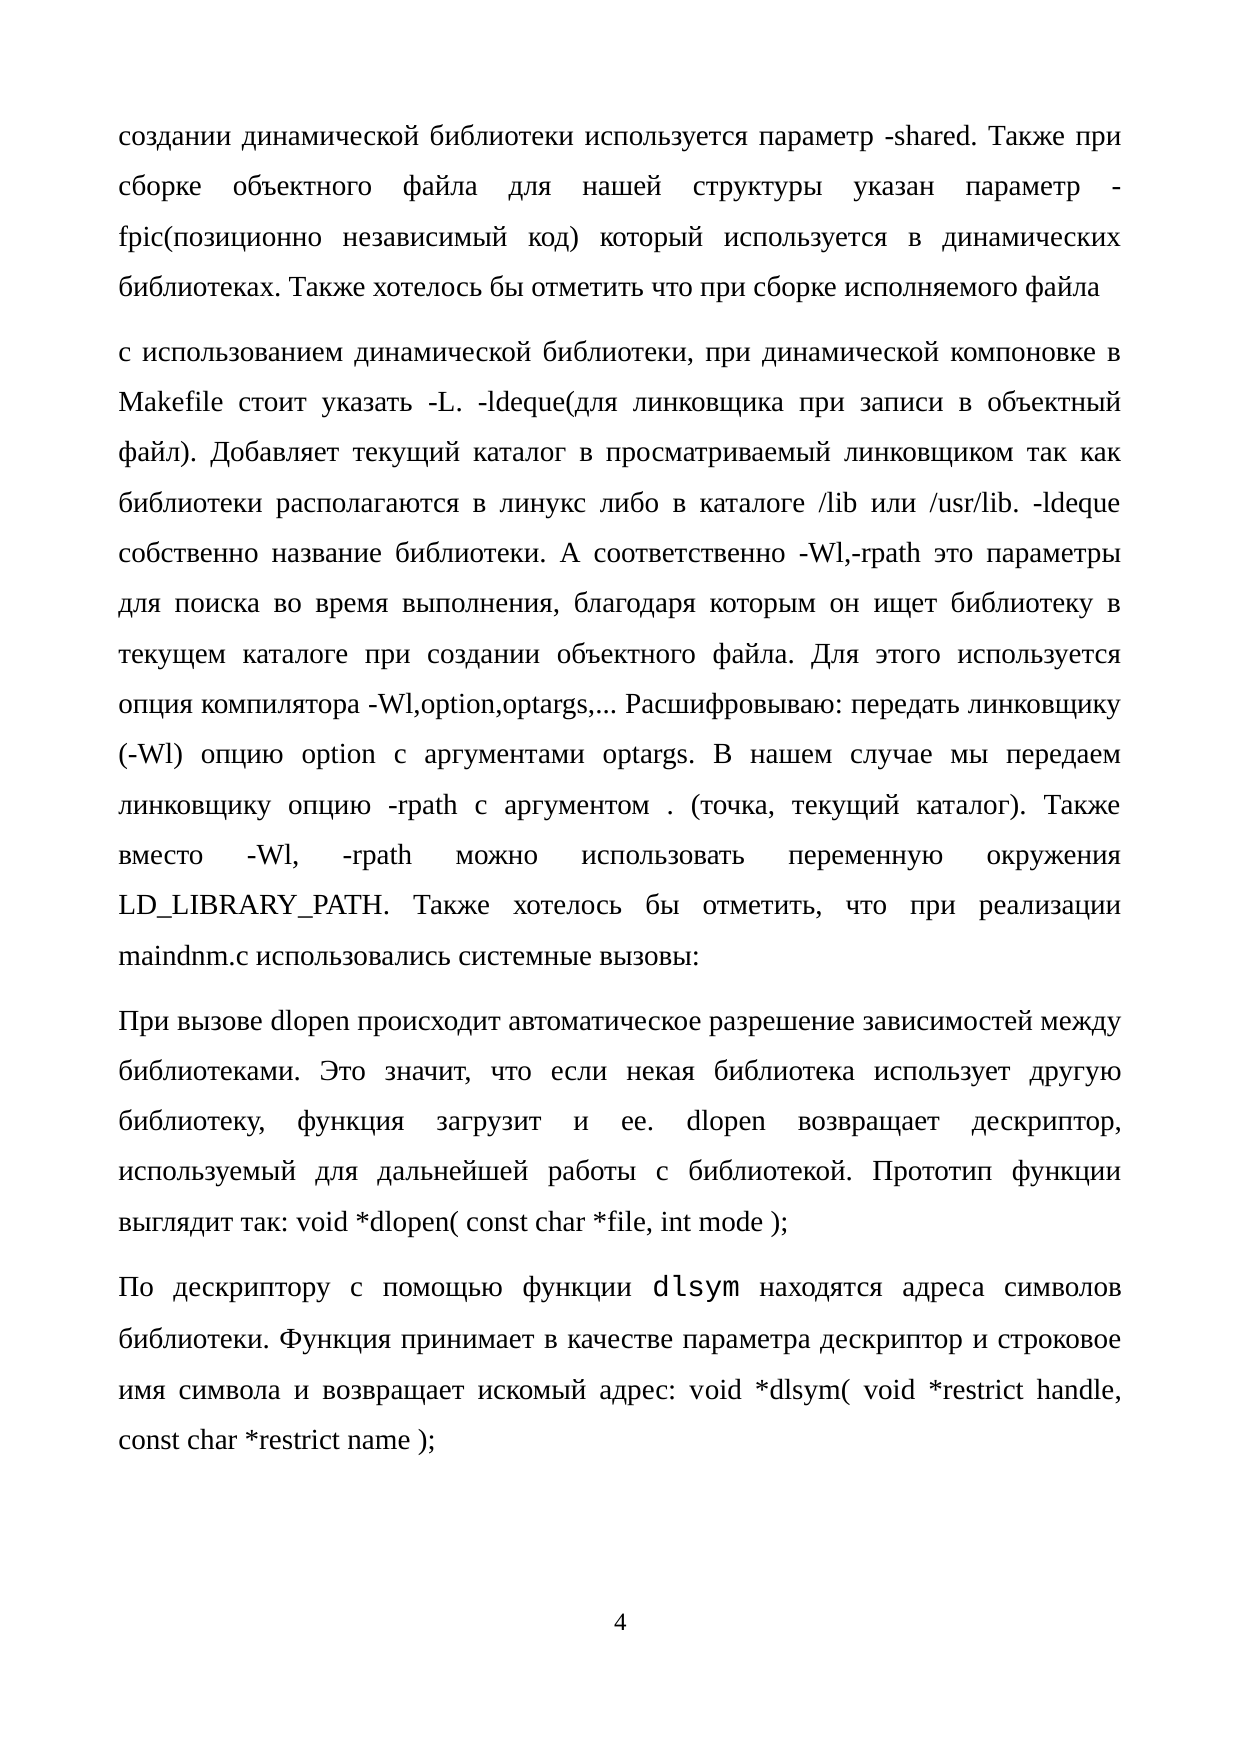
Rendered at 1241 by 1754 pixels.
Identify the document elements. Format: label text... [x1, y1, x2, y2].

text с использованием динамической библиотеки, при динамической компоновке в Makefile стоит указать -L. -ldeque(для линковщика при записи в объектный файл). Добавляет текущий каталог в просматриваемый линковщиком так как библиотеки располагаются в линукс либо в каталоге /lib или /usr/lib. -ldeque собственно название библиотеки. А соответственно -Wl,-rpath это параметры для поиска во время выполнения, благодаря которым он ищет библиотеку в текущем каталоге при создании объектного файла. Для этого используется опция компилятора -Wl,option,optargs,... Расшифровываю: передать линковщику (-Wl) опцию option с аргументами optargs. В нашем случае мы передаем линковщику опцию -rpath с аргументом . (точка, текущий каталог). Также вместо -Wl, -rpath можно использовать переменную окружения LD_LIBRARY_PATH. Также хотелось бы отметить, что при реализации maindnm.c использовались системные вызовы: [118, 334, 1122, 971]
text По дескриптору с помощью функции dlsym находятся адреса символов библиотеки. Функция принимает в качестве параметра дескриптор и строковое имя символа и возвращает искомый адрес: void *dlsym( void *restrict handle, const char *restrict name ); [118, 1269, 1122, 1456]
text При вызове dlopen происходит автоматическое разрешение зависимостей между библиотеками. Это значит, что если некая библиотека использует другую библиотеку, функция загрузит и ее. dlopen возвращает дескриптор, используемый для дальнейшей работы с библиотекой. Прототип функции выглядит так: void *dlopen( const char *file, int mode ); [118, 1003, 1122, 1237]
text создании динамической библиотеки используется параметр -shared. Также при сборке объектного файла для нашей структуры указан параметр -fpic(позиционно независимый код) который используется в динамических библиотеках. Также хотелось бы отметить что при сборке исполняемого файла [118, 118, 1122, 303]
